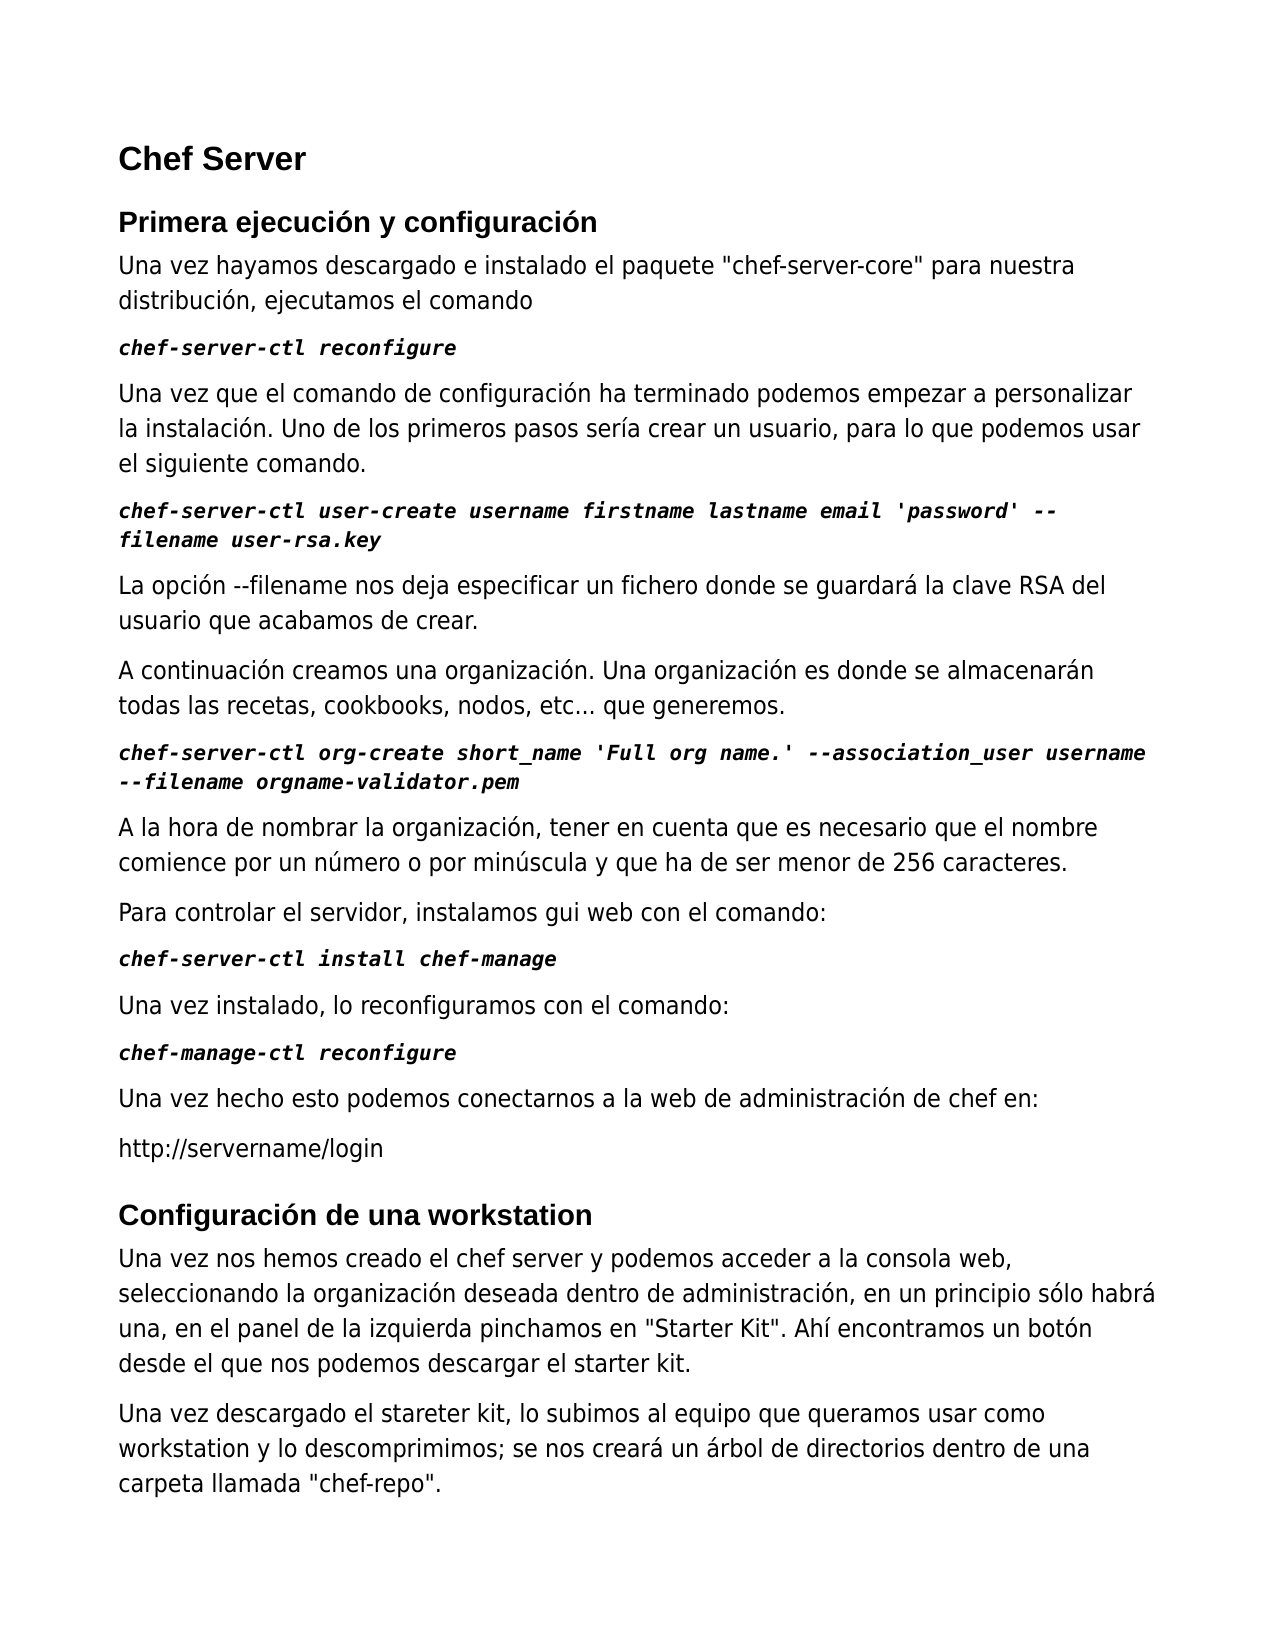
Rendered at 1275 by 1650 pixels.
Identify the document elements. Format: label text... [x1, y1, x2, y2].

text Para controlar el servidor, instalamos gui web con el comando: [118, 898, 1157, 927]
text A continuación creamos una organización. Una organización es donde se almacenarán todas las recetas, cookbooks, nodos, etc... que generemos. [118, 656, 1157, 720]
text chef-server-ctl install chef-manage [118, 947, 1157, 972]
text Una vez que el comando de configuración ha terminado podemos empezar a personalizar la instalación. Uno de los primeros pasos sería crear un usuario, para lo que podemos usar el siguiente comando. [118, 379, 1157, 478]
text Una vez hayamos descargado e instalado el paquete "chef-server-core" para nuestra distribución, ejecutamos el comando [118, 251, 1157, 315]
text A la hora de nombrar la organización, tener en cuenta que es necesario que el nombre comience por un número o por minúscula y que ha de ser menor de 256 caracteres. [118, 813, 1157, 877]
text chef-manage-ctl reconfigure [118, 1041, 1157, 1065]
subtitle Primera ejecución y configuración [118, 205, 1157, 238]
subtitle Chef Server [118, 139, 1157, 178]
text Una vez instalado, lo reconfiguramos con el comando: [118, 991, 1157, 1020]
text chef-server-ctl user-create username firstname lastname email 'password' --filename user-rsa.key [118, 499, 1157, 552]
text Una vez hecho esto podemos conectarnos a la web de administración de chef en: [118, 1084, 1157, 1113]
text http://servername/login [118, 1134, 1157, 1163]
text La opción --filename nos deja especificar un fichero donde se guardará la clave RSA del usuario que acabamos de crear. [118, 571, 1157, 636]
text Una vez nos hemos creado el chef server y podemos acceder a la consola web, seleccionando la organización deseada dentro de administración, en un principio sólo habrá una, en el panel de la izquierda pinchamos en "Starter Kit". Ahí encontramos un botón desde el que nos podemos descargar el starter kit. [118, 1244, 1157, 1378]
text chef-server-ctl reconfigure [118, 336, 1157, 360]
text Una vez descargado el stareter kit, lo subimos al equipo que queramos usar como workstation y lo descomprimimos; se nos creará un árbol de directorios dentro de una carpeta llamada "chef-repo". [118, 1399, 1157, 1498]
subtitle Configuración de una workstation [118, 1198, 1157, 1232]
text chef-server-ctl org-create short_name 'Full org name.' --association_user username --filename orgname-validator.pem [118, 741, 1157, 794]
